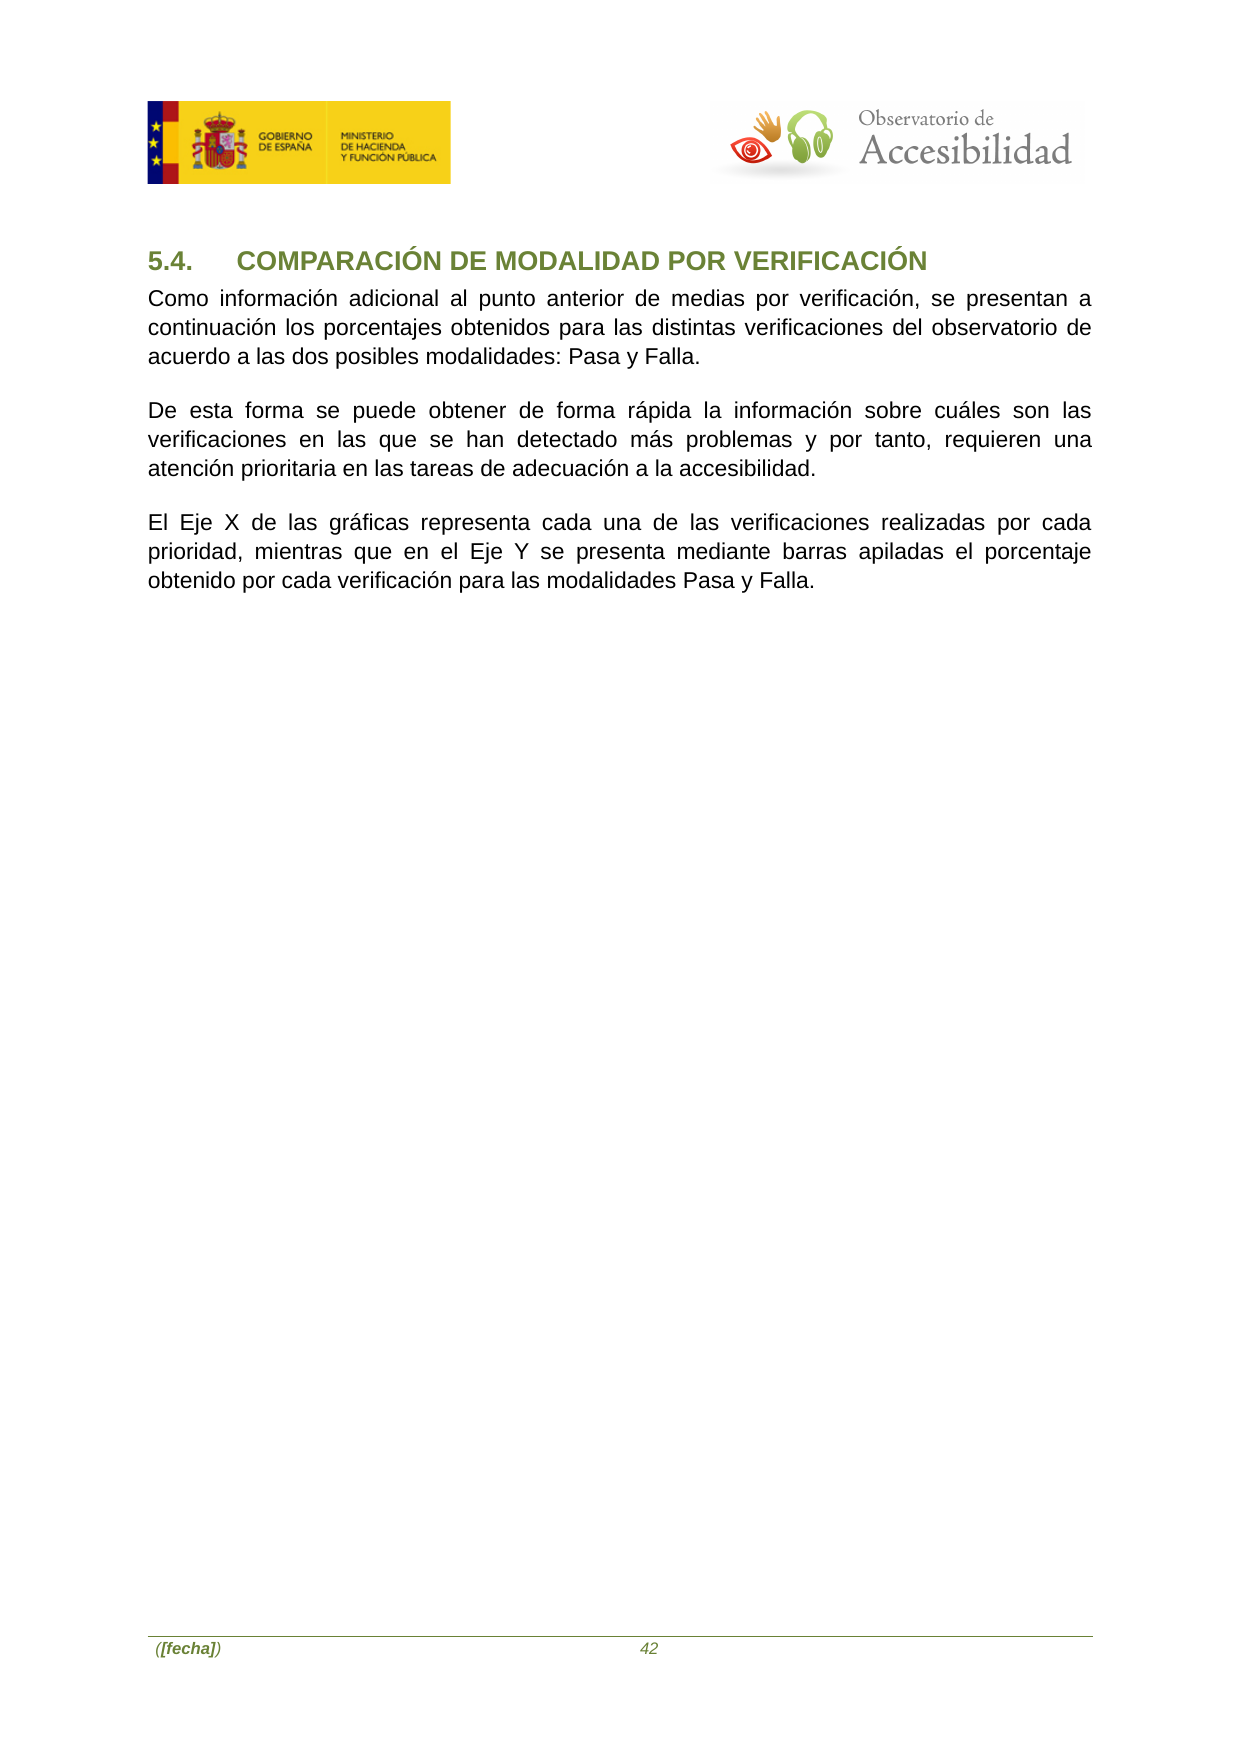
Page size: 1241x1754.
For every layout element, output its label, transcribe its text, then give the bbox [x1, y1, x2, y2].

text De esta forma se puede obtener de forma rápida la información sobre cuáles son las verificaciones en las que se han detectado más problemas y por tanto, requieren una atención prioritaria en las tareas de adecuación a la accesibilidad. [148, 397, 1092, 481]
subtitle Comparación de Modalidad por Verificación [148, 245, 1092, 276]
text El Eje X de las gráficas representa cada una de las verificaciones realizadas por cada prioridad, mientras que en el Eje Y se presenta mediante barras apiladas el porcentaje obtenido por cada verificación para las modalidades Pasa y Falla. [148, 509, 1092, 593]
text Como información adicional al punto anterior de medias por verificación, se presentan a continuación los porcentajes obtenidos para las distintas verificaciones del observatorio de acuerdo a las dos posibles modalidades: Pasa y Falla. [148, 285, 1092, 369]
picture [147, 101, 451, 184]
picture [710, 101, 1086, 184]
